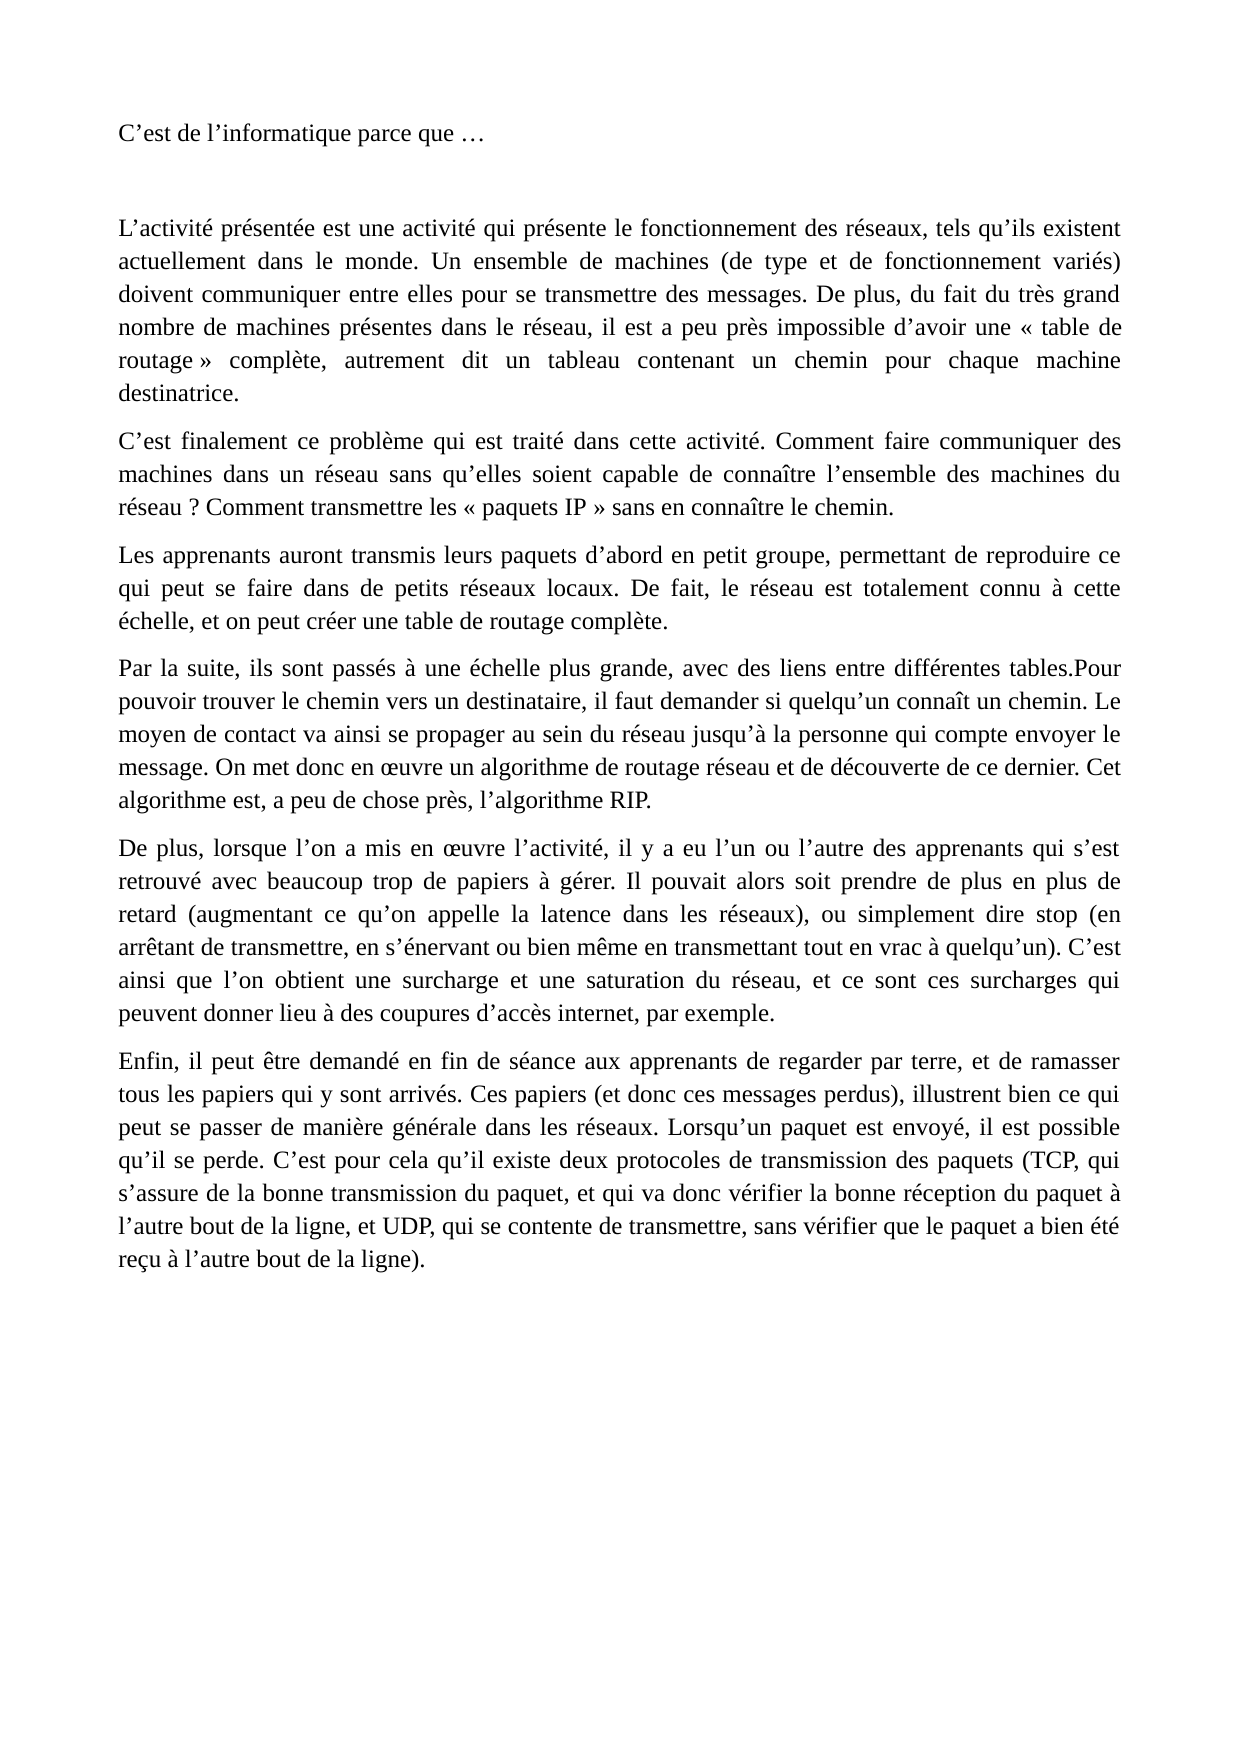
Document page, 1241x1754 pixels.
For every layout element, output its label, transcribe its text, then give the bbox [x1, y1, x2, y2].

text Les apprenants auront transmis leurs paquets d’abord en petit groupe, permettant de reproduire ce qui peut se faire dans de petits réseaux locaux. De fait, le réseau est totalement connu à cette échelle, et on peut créer une table de routage complète. [118, 540, 1122, 634]
text L’activité présentée est une activité qui présente le fonctionnement des réseaux, tels qu’ils existent actuellement dans le monde. Un ensemble de machines (de type et de fonctionnement variés) doivent communiquer entre elles pour se transmettre des messages. De plus, du fait du très grand nombre de machines présentes dans le réseau, il est a peu près impossible d’avoir une « table de routage » complète, autrement dit un tableau contenant un chemin pour chaque machine destinatrice. [118, 213, 1122, 407]
text C’est finalement ce problème qui est traité dans cette activité. Comment faire communiquer des machines dans un réseau sans qu’elles soient capable de connaître l’ensemble des machines du réseau ? Comment transmettre les « paquets IP » sans en connaître le chemin. [118, 426, 1122, 521]
text C’est de l’informatique parce que … [118, 118, 1122, 147]
text Enfin, il peut être demandé en fin de séance aux apprenants de regarder par terre, et de ramasser tous les papiers qui y sont arrivés. Ces papiers (et donc ces messages perdus), illustrent bien ce qui peut se passer de manière générale dans les réseaux. Lorsqu’un paquet est envoyé, il est possible qu’il se perde. C’est pour cela qu’il existe deux protocoles de transmission des paquets (TCP, qui s’assure de la bonne transmission du paquet, et qui va donc vérifier la bonne réception du paquet à l’autre bout de la ligne, et UDP, qui se contente de transmettre, sans vérifier que le paquet a bien été reçu à l’autre bout de la ligne). [118, 1046, 1122, 1273]
text Par la suite, ils sont passés à une échelle plus grande, avec des liens entre différentes tables.Pour pouvoir trouver le chemin vers un destinataire, il faut demander si quelqu’un connaît un chemin. Le moyen de contact va ainsi se propager au sein du réseau jusqu’à la personne qui compte envoyer le message. On met donc en œuvre un algorithme de routage réseau et de découverte de ce dernier. Cet algorithme est, a peu de chose près, l’algorithme RIP. [118, 653, 1122, 814]
text De plus, lorsque l’on a mis en œuvre l’activité, il y a eu l’un ou l’autre des apprenants qui s’est retrouvé avec beaucoup trop de papiers à gérer. Il pouvait alors soit prendre de plus en plus de retard (augmentant ce qu’on appelle la latence dans les réseaux), ou simplement dire stop (en arrêtant de transmettre, en s’énervant ou bien même en transmettant tout en vrac à quelqu’un). C’est ainsi que l’on obtient une surcharge et une saturation du réseau, et ce sont ces surcharges qui peuvent donner lieu à des coupures d’accès internet, par exemple. [118, 833, 1122, 1027]
